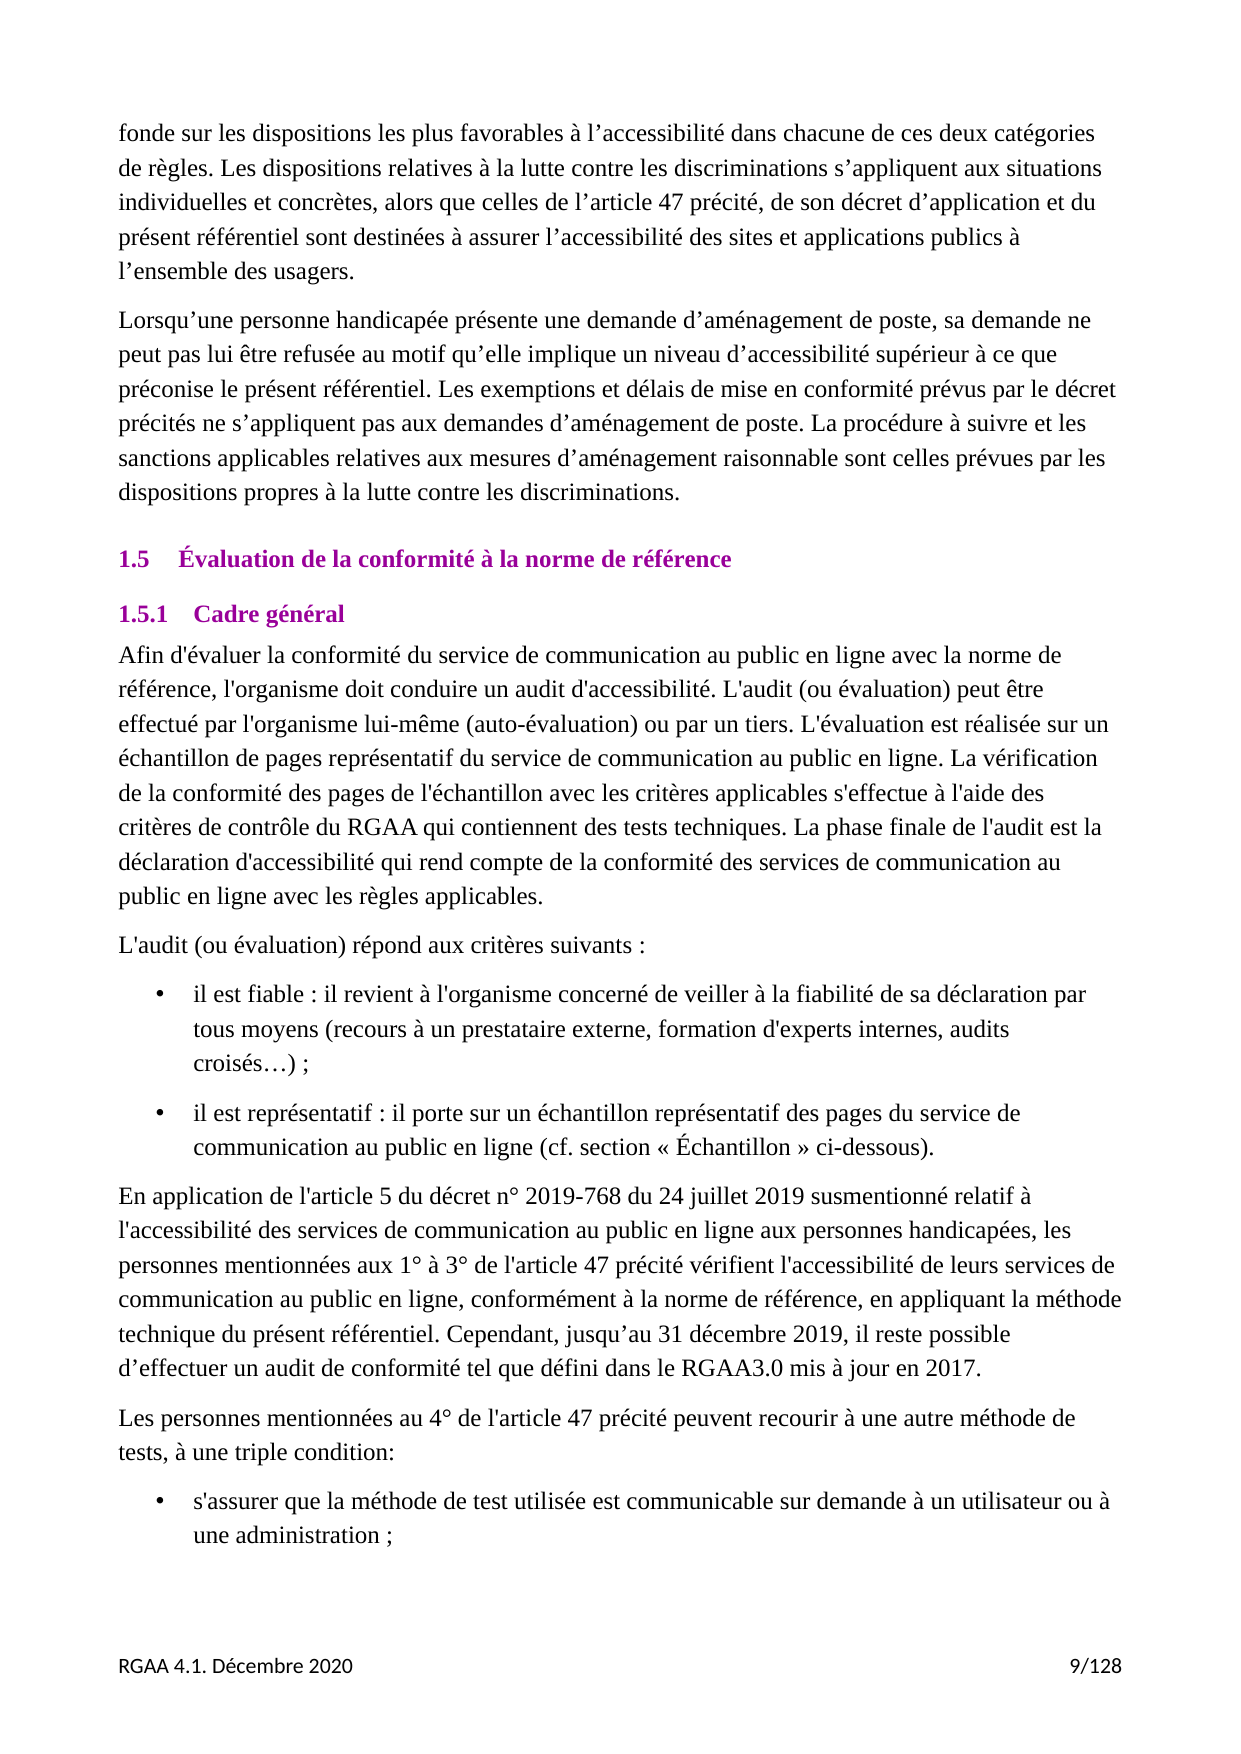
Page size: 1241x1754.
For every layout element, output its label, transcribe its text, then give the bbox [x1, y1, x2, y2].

text Lorsqu’une personne handicapée présente une demande d’aménagement de poste, sa demande ne peut pas lui être refusée au motif qu’elle implique un niveau d’accessibilité supérieur à ce que préconise le présent référentiel. Les exemptions et délais de mise en conformité prévus par le décret précités ne s’appliquent pas aux demandes d’aménagement de poste. La procédure à suivre et les sanctions applicables relatives aux mesures d’aménagement raisonnable sont celles prévues par les dispositions propres à la lutte contre les discriminations. [118, 305, 1122, 506]
text L'audit (ou évaluation) répond aux critères suivants : [118, 931, 1122, 959]
text Afin d'évaluer la conformité du service de communication au public en ligne avec la norme de référence, l'organisme doit conduire un audit d'accessibilité. L'audit (ou évaluation) peut être effectué par l'organisme lui-même (auto-évaluation) ou par un tiers. L'évaluation est réalisée sur un échantillon de pages représentatif du service de communication au public en ligne. La vérification de la conformité des pages de l'échantillon avec les critères applicables s'effectue à l'aide des critères de contrôle du RGAA qui contiennent des tests techniques. La phase finale de l'audit est la déclaration d'accessibilité qui rend compte de la conformité des services de communication au public en ligne avec les règles applicables. [118, 640, 1122, 910]
list il est fiable : il revient à l'organisme concerné de veiller à la fiabilité de sa déclaration par tous moyens (recours à un prestataire externe, formation d'experts internes, audits croisés…) ; [156, 979, 1122, 1077]
subtitle Évaluation de la conformité à la norme de référence [118, 544, 1122, 573]
list s'assurer que la méthode de test utilisée est communicable sur demande à un utilisateur ou à une administration ; [156, 1486, 1122, 1549]
text fonde sur les dispositions les plus favorables à l’accessibilité dans chacune de ces deux catégories de règles. Les dispositions relatives à la lutte contre les discriminations s’appliquent aux situations individuelles et concrètes, alors que celles de l’article 47 précité, de son décret d’application et du présent référentiel sont destinées à assurer l’accessibilité des sites et applications publics à l’ensemble des usagers. [118, 118, 1122, 285]
subtitle Cadre général [118, 599, 1122, 628]
text En application de l'article 5 du décret n° 2019-768 du 24 juillet 2019 susmentionné relatif à l'accessibilité des services de communication au public en ligne aux personnes handicapées, les personnes mentionnées aux 1° à 3° de l'article 47 précité vérifient l'accessibilité de leurs services de communication au public en ligne, conformément à la norme de référence, en appliquant la méthode technique du présent référentiel. Cependant, jusqu’au 31 décembre 2019, il reste possible d’effectuer un audit de conformité tel que défini dans le RGAA3.0 mis à jour en 2017. [118, 1181, 1122, 1382]
text Les personnes mentionnées au 4° de l'article 47 précité peuvent recourir à une autre méthode de tests, à une triple condition: [118, 1403, 1122, 1466]
list il est représentatif : il porte sur un échantillon représentatif des pages du service de communication au public en ligne (cf. section « Échantillon » ci-dessous). [156, 1098, 1122, 1161]
